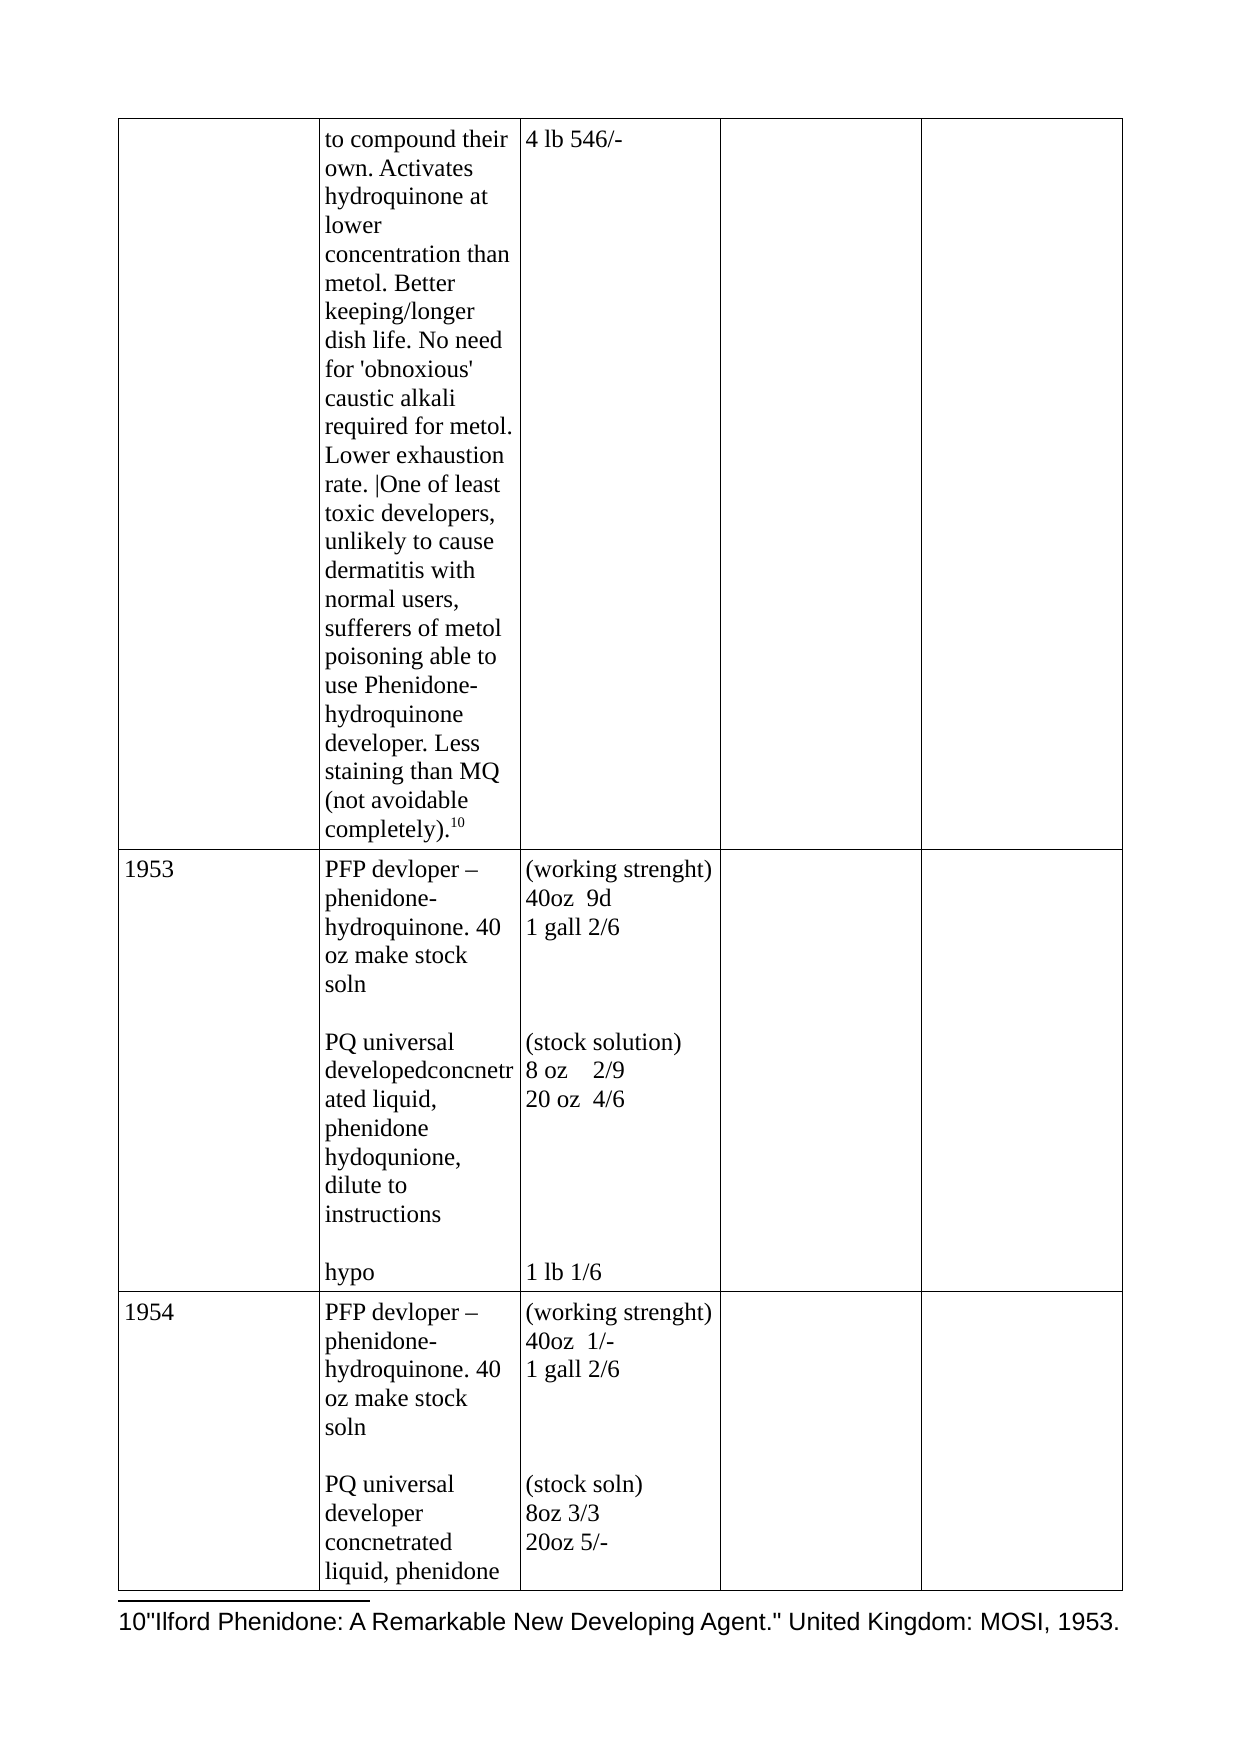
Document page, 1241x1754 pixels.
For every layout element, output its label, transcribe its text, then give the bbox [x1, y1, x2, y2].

table_cell 4 lb 546/- [521, 119, 720, 848]
table_cell [721, 1292, 921, 1590]
table_cell [721, 119, 921, 848]
table_cell PFP devloper – phenidone-hydroquinone. 40 oz make stock soln PQ universal developer concnetrated liquid, phenidone [320, 1292, 520, 1590]
table_cell [922, 1292, 1122, 1590]
table_cell [922, 119, 1122, 848]
table_cell PFP devloper – phenidone-hydroquinone. 40 oz make stock soln PQ universal developedconcnetrated liquid, phenidone hydoqunione, dilute to instructions hypo [320, 850, 520, 1291]
table_cell to compound their own. Activates hydroquinone at lower concentration than metol. Better keeping/longer dish life. No need for 'obnoxious' caustic alkali required for metol. Lower exhaustion rate. |One of least toxic developers, unlikely to cause dermatitis with normal users, sufferers of metol poisoning able to use Phenidone-hydroquinone developer. Less staining than MQ (not avoidable completely). [320, 119, 520, 848]
table_cell 1954 [119, 1292, 319, 1590]
table_cell [119, 119, 319, 848]
table_cell [721, 850, 921, 1291]
table_cell (working strenght) 40oz 9d 1 gall 2/6 (stock solution) 8 oz 2/9 20 oz 4/6 1 lb 1/6 [521, 850, 720, 1291]
table_cell [922, 850, 1122, 1291]
table_cell (working strenght) 40oz 1/- 1 gall 2/6 (stock soln) 8oz 3/3 20oz 5/- [521, 1292, 720, 1590]
table_cell 1953 [119, 850, 319, 1291]
